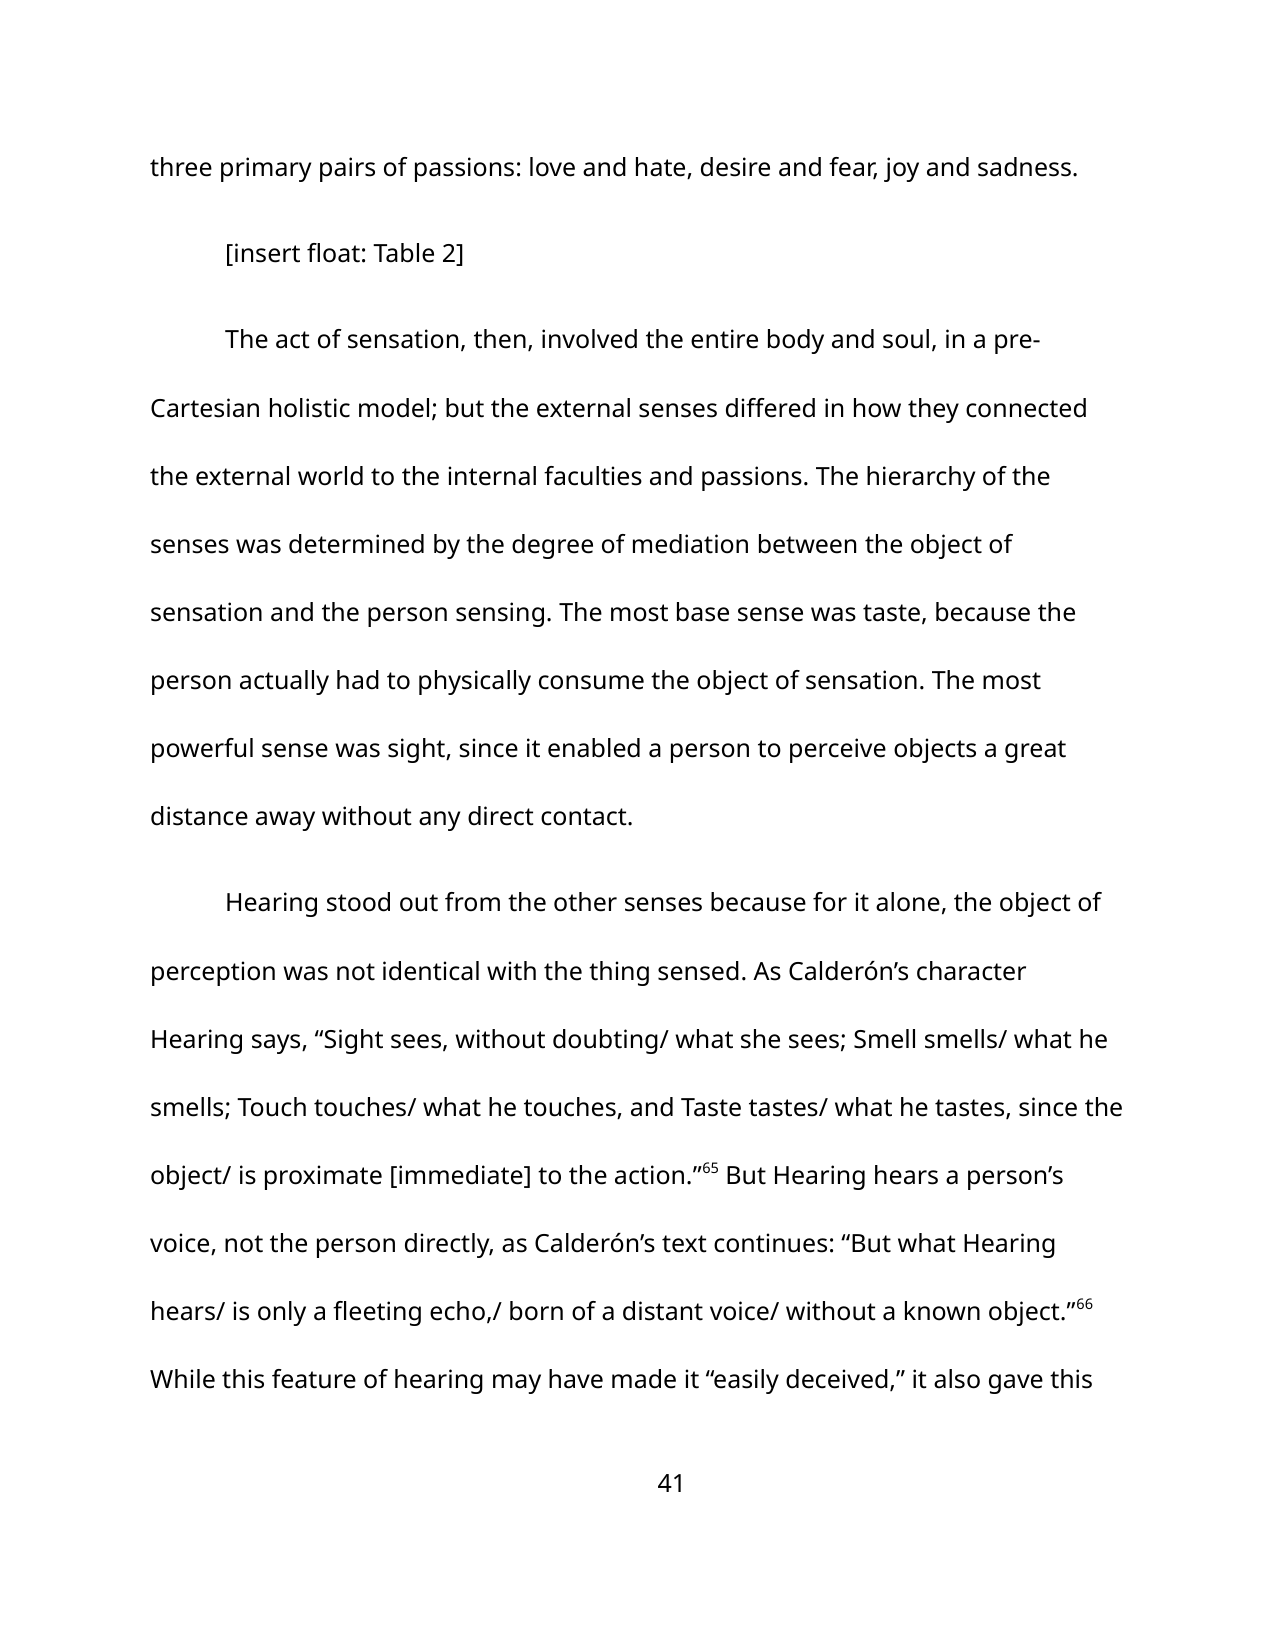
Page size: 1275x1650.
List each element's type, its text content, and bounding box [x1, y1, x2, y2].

text [insert float: Table 2] [150, 236, 1125, 270]
text Hearing stood out from the other senses because for it alone, the object of perception was not identical with the thing sensed. As Calderón’s character Hearing says, “Sight sees, without doubting/ what she sees; Smell smells/ what he smells; Touch touches/ what he touches, and Taste tastes/ what he tastes, since the object/ is proximate [immediate] to the action.” But Hearing hears a person’s voice, not the person directly, as Calderón’s text continues: “But what Hearing hears/ is only a fleeting echo,/ born of a distant voice/ without a known object.” While this feature of hearing may have made it “easily deceived,” it also gave this [150, 885, 1125, 1396]
text three primary pairs of passions: love and hate, desire and fear, joy and sadness. [150, 150, 1125, 184]
text The act of sensation, then, involved the entire body and soul, in a pre-Cartesian holistic model; but the external senses differed in how they connected the external world to the internal faculties and passions. The hierarchy of the senses was determined by the degree of mediation between the object of sensation and the person sensing. The most base sense was taste, because the person actually had to physically consume the object of sensation. The most powerful sense was sight, since it enabled a person to perceive objects a great distance away without any direct contact. [150, 322, 1125, 833]
